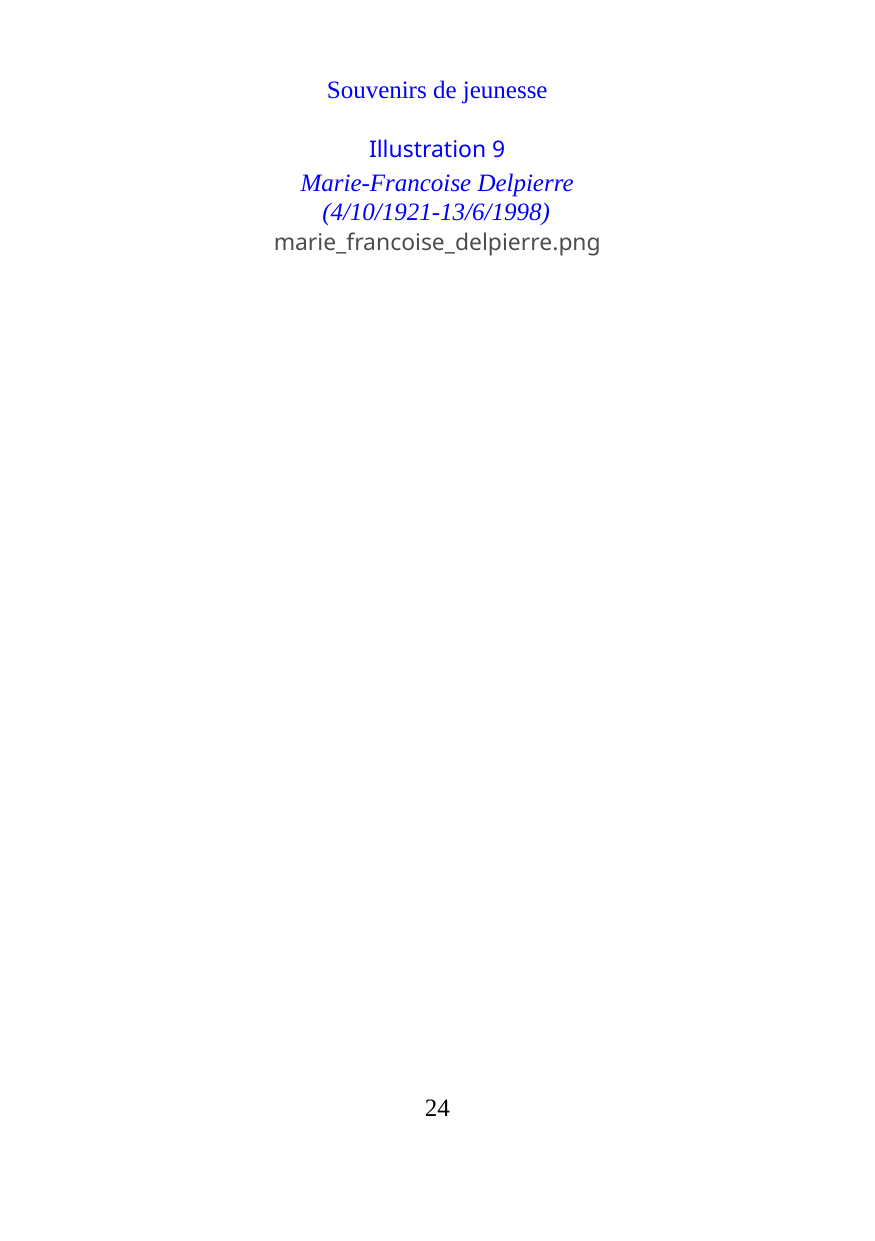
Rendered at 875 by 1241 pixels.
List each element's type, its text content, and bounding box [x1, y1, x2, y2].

text marie_francoise_delpierre.png [118, 226, 756, 257]
text Marie-Francoise Delpierre [118, 168, 756, 197]
text (4/10/1921-13/6/1998) [118, 197, 756, 226]
text Illustration 9 [118, 132, 756, 164]
